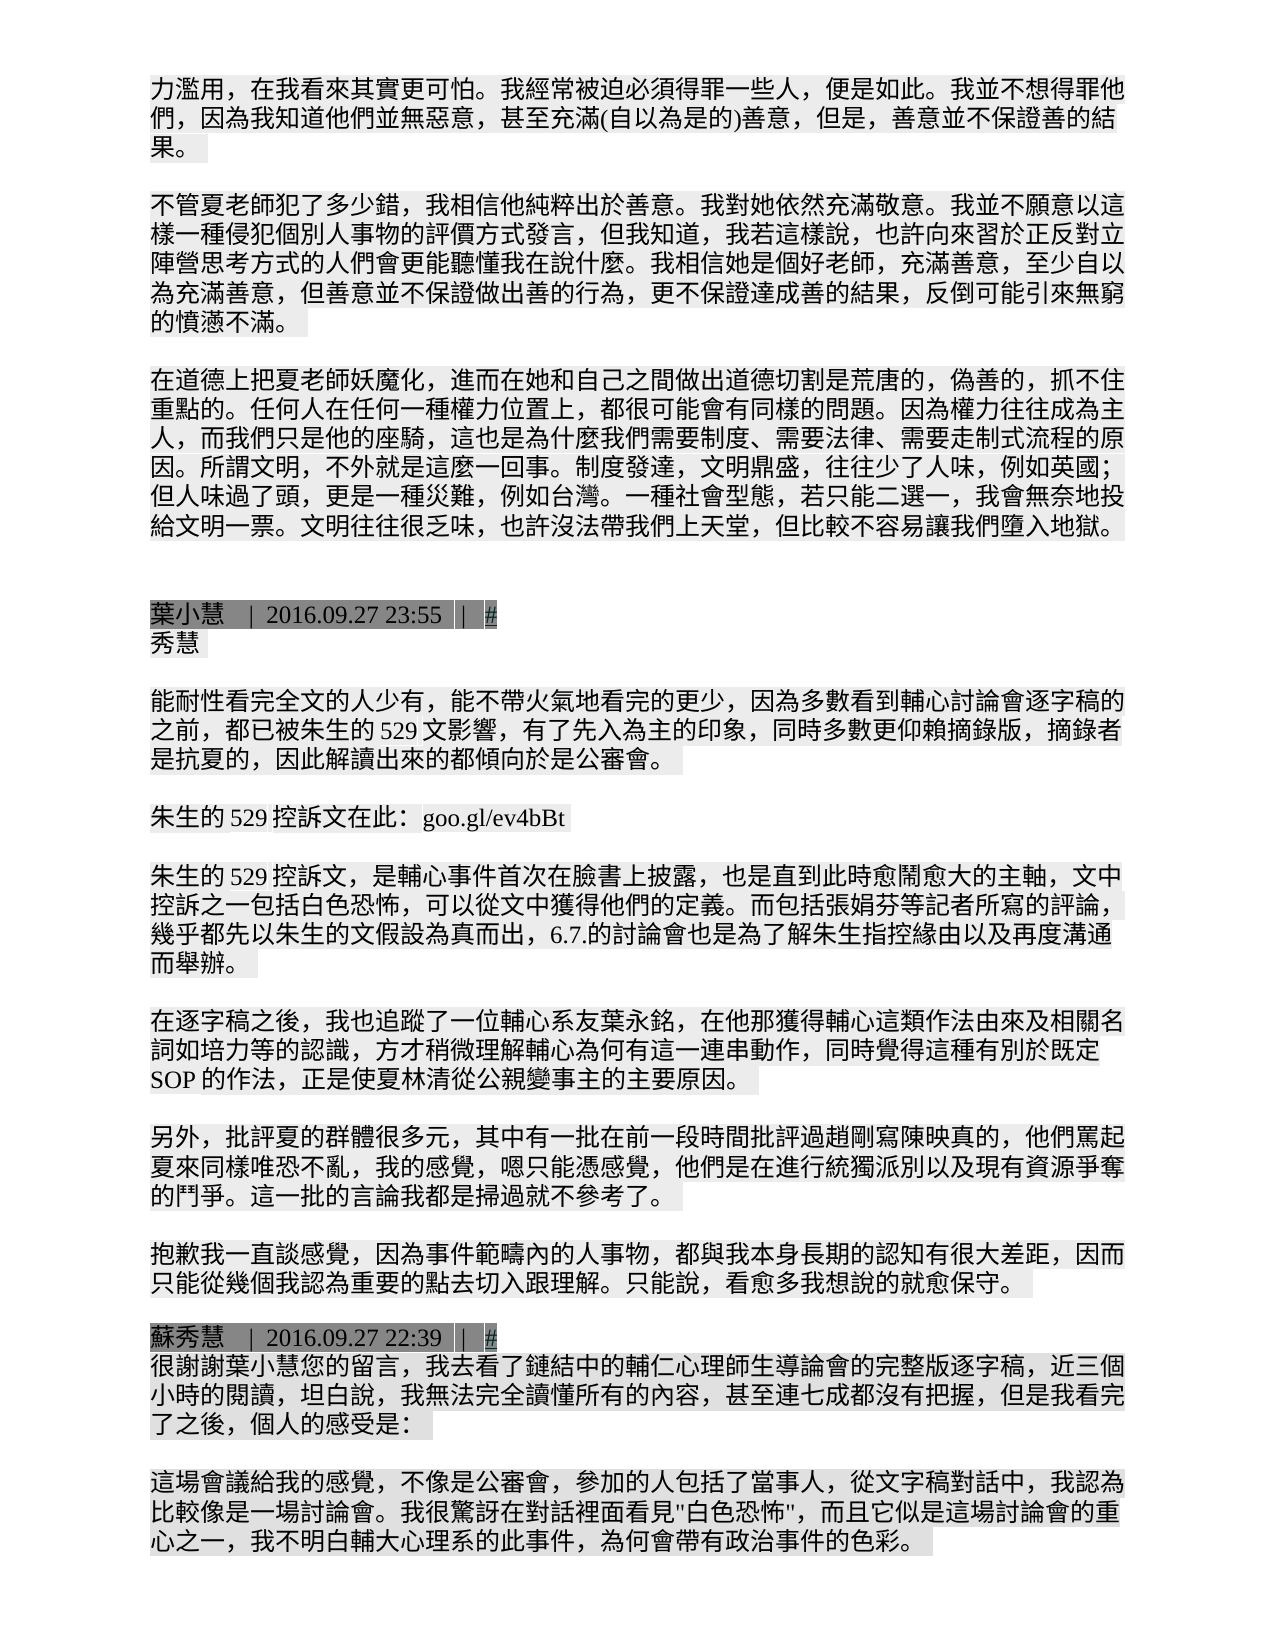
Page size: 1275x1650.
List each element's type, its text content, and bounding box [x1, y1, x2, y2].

text 如果這不叫公審，那我不知道公審還能有其它什麼概念內涵了。 至少夏、何兩位老師都是個案的事件關係人，甚至應該是一種被告或犯罪嫌疑人，但他們在這樣一場由他們所主導的所謂討論會中，卻彷彿一下又成為客觀的局外人，一下又彷彿是個全知的仲裁者兼教育者，天底下有這種個案討論會嗎？這樣一種針對個案的聚會形式，不折不扣就是公審。 當然，也許有人會說它是一種談判。重點是，談判雙方的權力不但完全不對等，如何可能談而判之？而且，主導談判者卻老娘一氣化三清，一人身兼好幾種身份，理應是被告，一下又像法官，一會兒又像是個客觀的局外人，一下又像什麼諄諄善誘的老師與輔導者，天底下有這樣的談判嗎？這樣的談判會有意義嗎？ 我講這些，只是普通到不能再普通的普通常識，而不是什麼英明睿智的觀察。掌大權者，而且又是進步學界人士，有可能會對權力之一物， "天真單純" 到如此地步嗎？ 我學過速讀，一分鐘可以讀1萬2千個字，所以我大約花不到十分鐘就看完了所謂討論會的內容。其實我根本不用浪費這十分鐘，我就算一個字都不看也能得出 "公審" 的斷言，因為公審與否，關鍵就在於此一所謂討論會之參與者及主導者之身份以及所討論之個案性質上，而絲毫不是在於什麼發言者是否很溫和理性或有沒有禮貌之類，這跟公不公審有啥關係？ 假設，我是說假設，假設有一天證明所謂性侵案根本子虛烏有，這依然是一種非常惡劣的公審。這意思是說，公審與否，與事件的內容真假無關。人們若一直用一種企圖理解事件內容的方式去理解事件性質，把自己當法官，那是很荒唐的，八卦的，甚至是十分可鄙的。 巴勒網這個版面十多年來常說一句話：我們發言百無禁忌，但只有一個天條，只拜一個神，那就是 "個別人事物"。我很懶得把同樣的話再說第一萬八千七百六十二遍。簡單說，這跟溫不溫和有沒有禮貌扯不上任何關係。比方說，我很好心，我好關心某人跟他爹的感情是不是很棒，於是我就很溫和有禮地公開給對方許多建議和鼓勵，請問這是不是公審？當然是公審。你憑什麼把一個人揪到公眾台前議而論之？鼓而勵之？讚而美之？或貶而教之？即便心存善意、態度謙恭有禮也一樣，冒犯就是冒犯，更不用說負面批判或評價或教導了。 即便當事人自願放棄這樣一種神聖的權利，同意接受公審，公審的內涵並不會因此而改變。在權力面前，所謂 "同意" 是大有問題的，自欺欺人的。很多進步人士常喜歡高舉所謂自主性，我也很仰慕 "自主" 這東西，但我同時也知其詭詐。比方說，假若今天修改法律，開放自由從娼，而且年齡不限，我敢說，即便是個兩歲的娃都有可能 "自願" 成為娼妓。高達說："假若大便值錢，窮人會連屁眼都沒了。" 權力就是這麼一回事，它可以讓你我 "同意" 或 "自願" 做許多對自己不利的事，因為我們往往別無選擇。 權力並不是一種像衣服那樣的東西，並不是說你想動用權力就動用，不想動用就可以收起來不用；權力不是這樣一種東西。它比較像一種血液或皮膚，隨時都在，無所不在，跟權力者本身的善意或惡意或有意或無意統統無關。當我處於某種位置，我就擁有那樣的權力，與旁人形成一種不對等的權力關係。這時候，若真要議論個案，擁有權力的當事者就必須退出，而不是球員兼裁判兼道德講師兼情慾啟蒙師。 這些極其簡單的道理，一個如此進步的系所與成員，會天真單純到根本沒想到嗎？Noam Chomsky說，美國自認是根大鐵錘，於是在美國的眼裏，旁人全是釘子，動不動鐵錘就會敲下來，施以暴力。用他的這番描述帝國主義的話來看權力也一樣。當某人成為一根大鐵錘，權力就像身上的皮膚那般自然時，他其實很難克制濫用權力的衝動。 事實上，連個衝動也往往不會有，因為那是如此自然而然的事，自然而然到當事人往往無法察覺這樣一種權力的濫用。他不需要有任何惡意，一樣會濫用。而且，出之以善意的權力濫用，在我看來其實更可怕。我經常被迫必須得罪一些人，便是如此。我並不想得罪他們，因為我知道他們並無惡意，甚至充滿(自以為是的)善意，但是，善意並不保證善的結果。 不管夏老師犯了多少錯，我相信他純粹出於善意。我對她依然充滿敬意。我並不願意以這樣一種侵犯個別人事物的評價方式發言，但我知道，我若這樣說，也許向來習於正反對立陣營思考方式的人們會更能聽懂我在說什麼。我相信她是個好老師，充滿善意，至少自以為充滿善意，但善意並不保證做出善的行為，更不保證達成善的結果，反倒可能引來無窮的憤懣不滿。 在道德上把夏老師妖魔化，進而在她和自己之間做出道德切割是荒唐的，偽善的，抓不住重點的。任何人在任何一種權力位置上，都很可能會有同樣的問題。因為權力往往成為主人，而我們只是他的座騎，這也是為什麼我們需要制度、需要法律、需要走制式流程的原因。所謂文明，不外就是這麼一回事。制度發達，文明鼎盛，往往少了人味，例如英國；但人味過了頭，更是一種災難，例如台灣。一種社會型態，若只能二選一，我會無奈地投給文明一票。文明往往很乏味，也許沒法帶我們上天堂，但比較不容易讓我們墮入地獄。 [150, 75, 1125, 541]
text 蘇秀慧 | 2016.09.27 22:39 | # [150, 1323, 1125, 1352]
text 很謝謝葉小慧您的留言，我去看了鏈結中的輔仁心理師生導論會的完整版逐字稿，近三個小時的閱讀，坦白說，我無法完全讀懂所有的內容，甚至連七成都沒有把握，但是我看完了之後，個人的感受是： 這場會議給我的感覺，不像是公審會，參加的人包括了當事人，從文字稿對話中，我認為比較像是一場討論會。我很驚訝在對話裡面看見"白色恐怖"，而且它似是這場討論會的重心之一，我不明白輔大心理系的此事件，為何會帶有政治事件的色彩。 我之前只讀過一本社會心理學的教科書過，知道 "團體心理治療"，透過團體成員的對話，進行心理輔導。看完這個討論會，我覺得與會人員已經很理性了，沒有謾罵或人身攻擊言語，多半都是陳述自己的意見，提問對方；對方不願回答時，也會停止。 但我卻有一個想法：自己永遠別有機會站在那裏，不管是當事人還是與會者的身分。也許，人心如何本是隱密的事，當定奪論斷一個人的錯與對時，面對上帝的審判是很可怕的，但若是面對人的審判，我覺得更是恐懼...因為在神那邊，人的軟弱還有神的憐憫可以期盼。 這當中有師生間的愛與失望，系所與學生之間的權位關係，都影響了這件事情的發展。只是，每個行動、說的每句話、貼出的文字，做出時都已經收不回，造成了想要的或意外的傷害，剩下的努力，都只能是試圖彌補過錯。但我真的希望人世間，有後悔藥。 [150, 1352, 1125, 1556]
text 葉小慧 | 2016.09.27 23:55 | # [150, 600, 1125, 629]
text 秀慧 能耐性看完全文的人少有，能不帶火氣地看完的更少，因為多數看到輔心討論會逐字稿的之前，都已被朱生的529文影響，有了先入為主的印象，同時多數更仰賴摘錄版，摘錄者是抗夏的，因此解讀出來的都傾向於是公審會。 朱生的529控訴文在此：goo.gl/ev4bBt 朱生的529控訴文，是輔心事件首次在臉書上披露，也是直到此時愈鬧愈大的主軸，文中控訴之一包括白色恐怖，可以從文中獲得他們的定義。而包括張娟芬等記者所寫的評論，幾乎都先以朱生的文假設為真而出，6.7.的討論會也是為了解朱生指控緣由以及再度溝通而舉辦。 在逐字稿之後，我也追蹤了一位輔心系友葉永銘，在他那獲得輔心這類作法由來及相關名詞如培力等的認識，方才稍微理解輔心為何有這一連串動作，同時覺得這種有別於既定SOP的作法，正是使夏林清從公親變事主的主要原因。 另外，批評夏的群體很多元，其中有一批在前一段時間批評過趙剛寫陳映真的，他們罵起夏來同樣唯恐不亂，我的感覺，嗯只能憑感覺，他們是在進行統獨派別以及現有資源爭奪的鬥爭。這一批的言論我都是掃過就不參考了。 抱歉我一直談感覺，因為事件範疇內的人事物，都與我本身長期的認知有很大差距，因而只能從幾個我認為重要的點去切入跟理解。只能說，看愈多我想說的就愈保守。 [150, 629, 1125, 1298]
